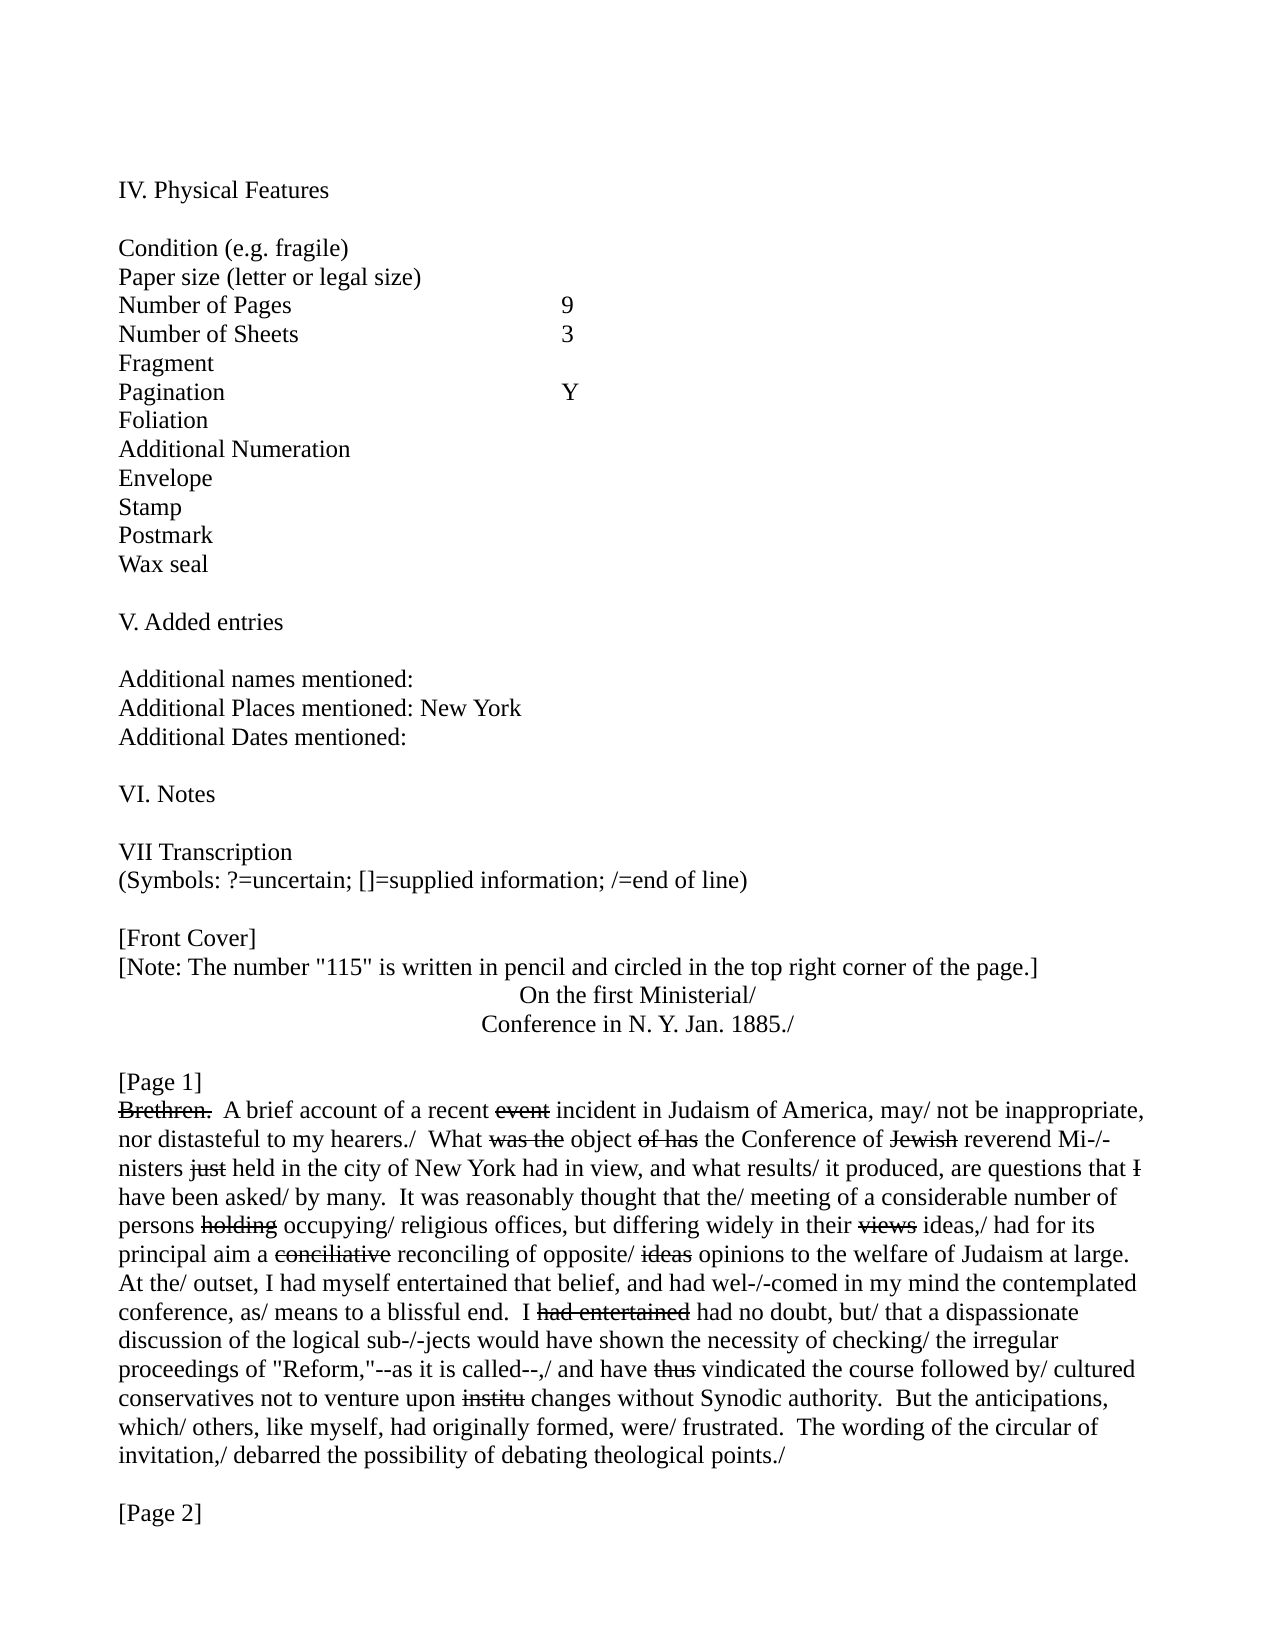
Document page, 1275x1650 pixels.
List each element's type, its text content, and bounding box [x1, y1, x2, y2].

text [Note: The number "115" is written in pencil and circled in the top right corner of the page.] [118, 952, 1157, 981]
text [Page 2] [118, 1498, 1157, 1527]
text Postma rk [118, 521, 1157, 549]
text Additional names mentioned: [118, 664, 1157, 693]
text Brethren. A brief account of a recent event incident in Judaism of America, may/ not be inappropriate, nor distasteful to my hearers./ What was the object of has the Conference of Jewish reverend Mi-/-nisters just held in the city of New York had in view, and what results/ it produced, are questions that I have been asked/ by many. It was reasonably thought that the/ meeting of a considerable number of persons holding occupying/ religious offices, but differing widely in their views ideas,/ had for its principal aim a conciliative reconciling of opposite/ ideas opinions to the welfare of Judaism at large. At the/ outset, I had myself entertained that belief, and had wel-/-comed in my mind the contemplated conference, as/ means to a blissful end. I had entertained had no doubt, but/ that a dispassionate discussion of the logical sub-/-jects would have shown the necessity of checking/ the irregular proceedings of "Reform,"--as it is called--,/ and have thus vindicated the course followed by/ cultured conservatives not to venture upon institu changes without Synodic authority. But the anticipations, which/ others, like myself, had originally formed, were/ frustrated. The wording of the circular of invitation,/ debarred the possibility of debating theological points./ [118, 1096, 1157, 1469]
text Additional Dates mentioned: [118, 722, 1157, 751]
text (Symbols: ?=uncertain; []=supplied information; /=end of line) [118, 866, 1157, 894]
text Wax seal [118, 549, 1157, 578]
text Paper size (letter or legal size) [118, 262, 1157, 291]
text Stamp [118, 492, 1157, 521]
text Number of Sheets 3 [118, 319, 1157, 348]
text Additional Numeration [118, 434, 1157, 463]
text On the first Ministerial/ [118, 981, 1157, 1009]
text Additional Places mentioned: New York [118, 693, 1157, 722]
text Foliation [118, 406, 1157, 434]
text VII Transcription [118, 837, 1157, 866]
text Envelope [118, 463, 1157, 492]
text Conference in N. Y. Jan. 1885./ [118, 1009, 1157, 1038]
text IV. Physical Features [118, 176, 1157, 204]
text Number of Pages 9 [118, 291, 1157, 319]
text V. Added entries [118, 607, 1157, 636]
text [Page 1] [118, 1067, 1157, 1096]
text Fragment [118, 348, 1157, 377]
text VI. Notes [118, 779, 1157, 808]
text Condition (e.g. fragile) [118, 233, 1157, 262]
text [Front Cover] [118, 923, 1157, 952]
text Pagination Y [118, 377, 1157, 406]
